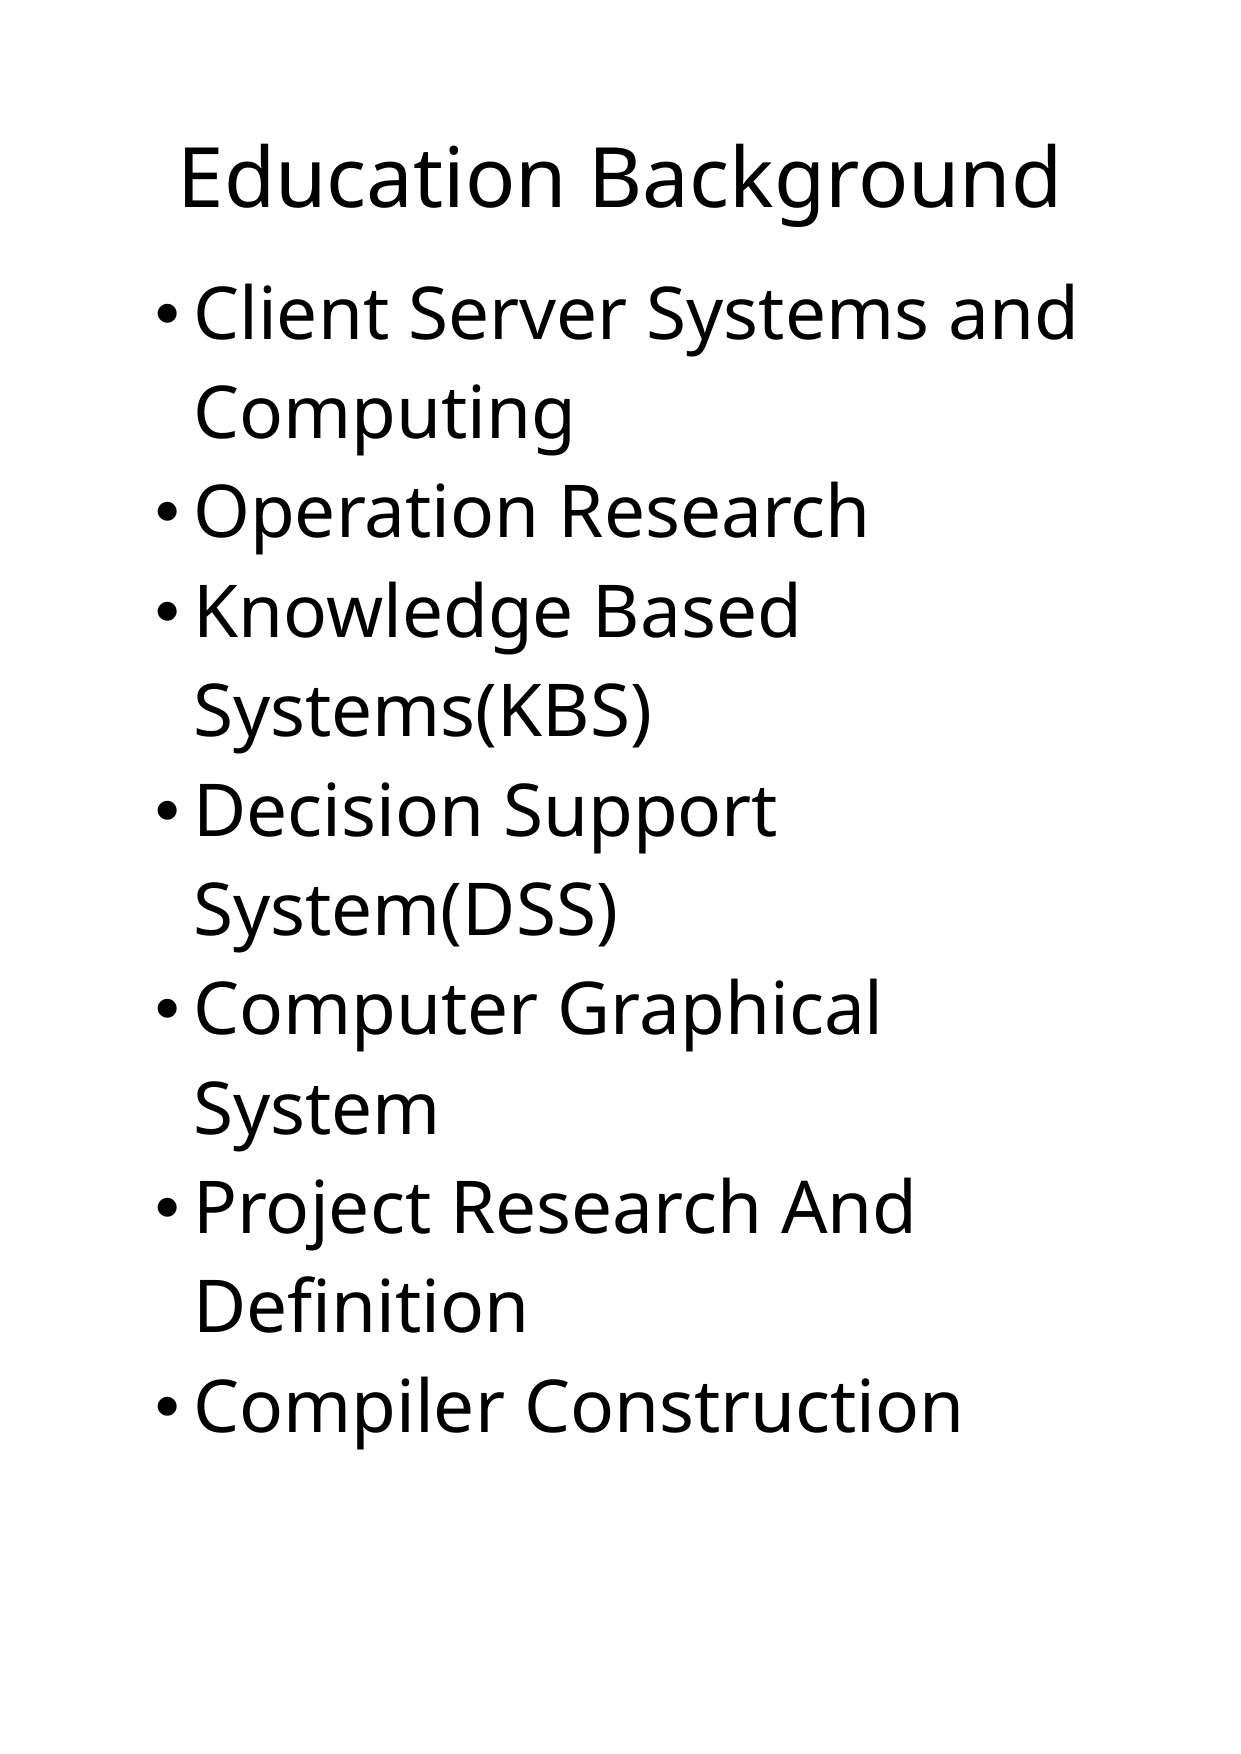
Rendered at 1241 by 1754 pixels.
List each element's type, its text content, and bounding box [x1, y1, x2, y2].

list Operation Research [156, 460, 1122, 559]
list Compiler Construction [156, 1354, 1122, 1454]
list Computer Graphical System [156, 957, 1122, 1156]
list Decision Support System(DSS) [156, 758, 1122, 957]
list Knowledge Based Systems(KBS) [156, 559, 1122, 758]
list Project Research And Definition [156, 1156, 1122, 1354]
list Client Server Systems and Computing [156, 261, 1122, 460]
